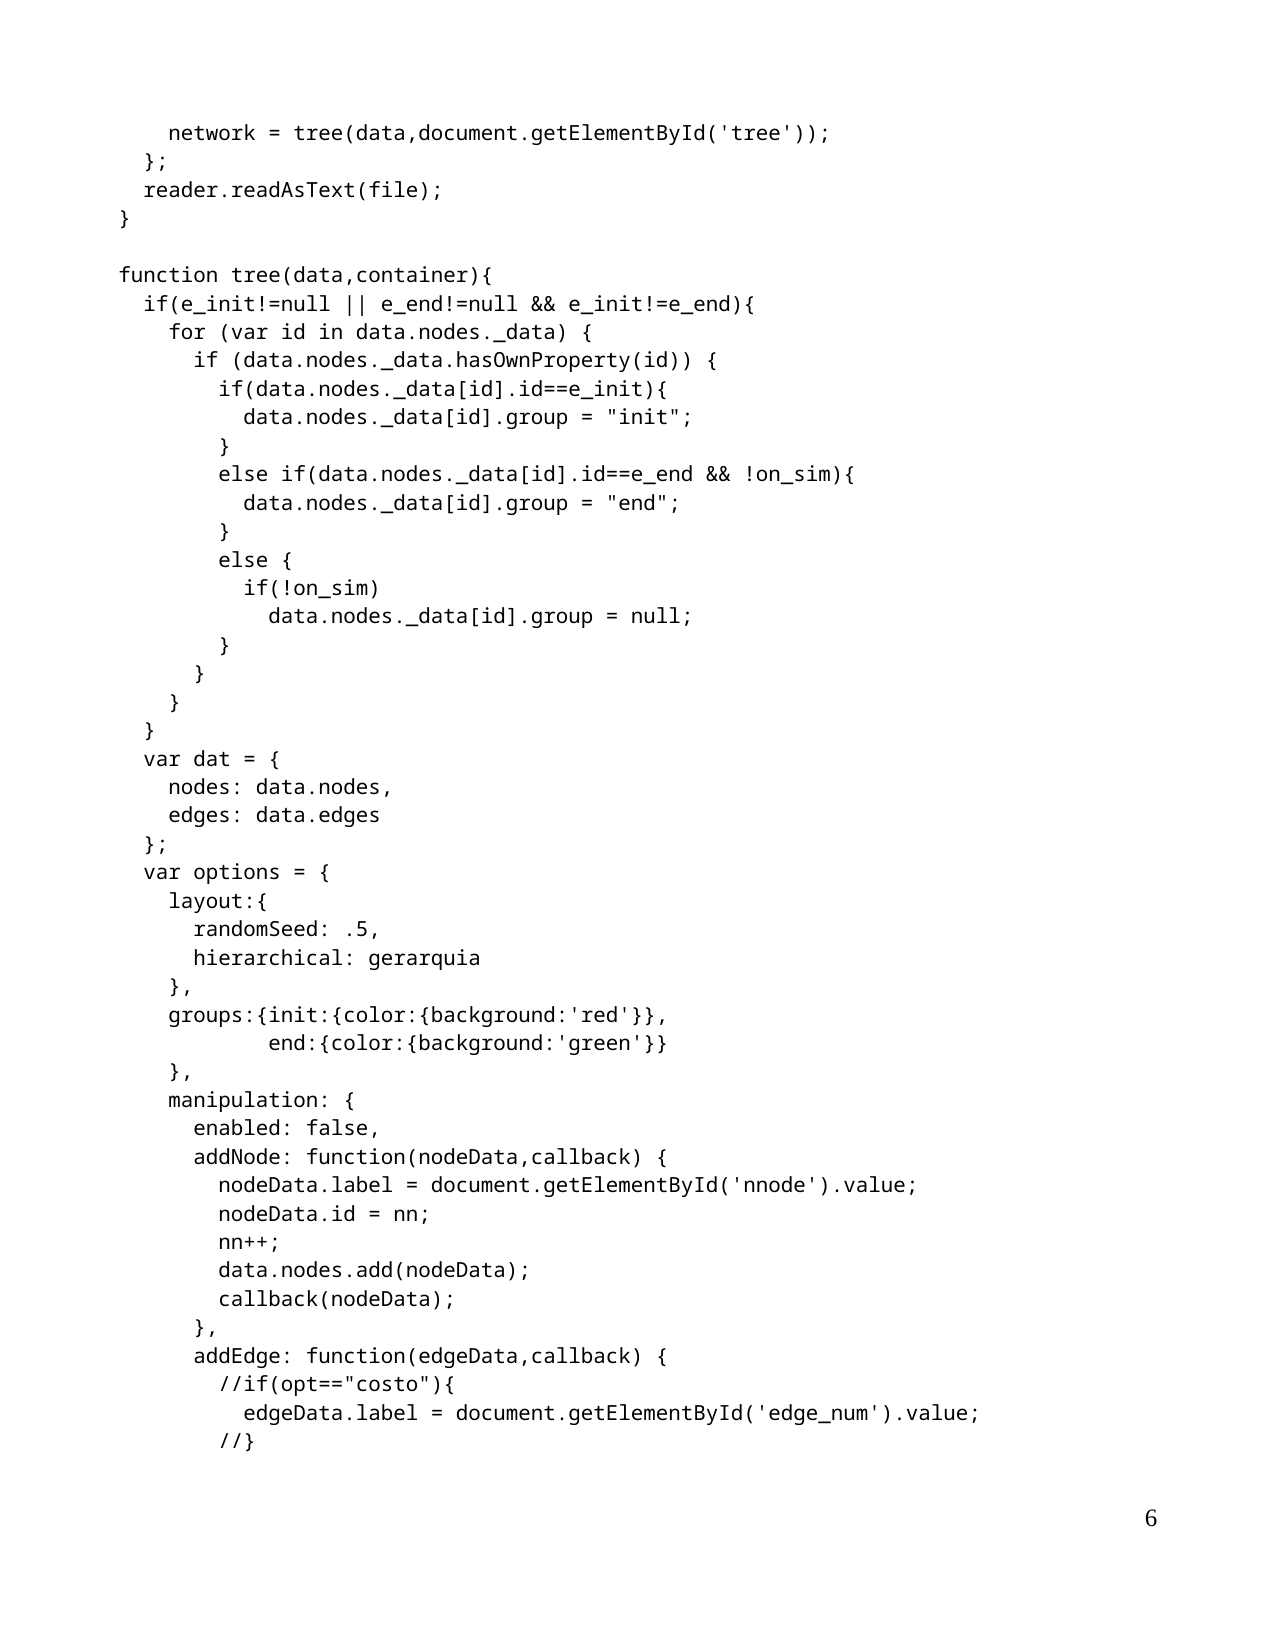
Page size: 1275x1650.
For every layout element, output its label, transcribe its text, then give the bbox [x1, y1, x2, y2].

text function tree(data,container){ [118, 260, 1157, 289]
text var dat = { [118, 744, 1157, 772]
text edgeData.label = document.getElementById('edge_num').value; [118, 1398, 1157, 1426]
text nodeData.label = document.getElementById('nnode').value; [118, 1170, 1157, 1199]
text var options = { [118, 857, 1157, 886]
text //if(opt=="costo"){ [118, 1369, 1157, 1398]
text enabled: false, [118, 1113, 1157, 1142]
text data.nodes._data[id].group = null; [118, 602, 1157, 630]
text network = tree(data,document.getElementById('tree')); [118, 118, 1157, 147]
text }, [118, 1312, 1157, 1341]
text callback(nodeData); [118, 1284, 1157, 1312]
text manipulation: { [118, 1085, 1157, 1113]
text addNode: function(nodeData,callback) { [118, 1142, 1157, 1170]
text hierarchical: gerarquia [118, 943, 1157, 971]
text end:{color:{background:'green'}} [118, 1028, 1157, 1057]
text randomSeed: .5, [118, 914, 1157, 943]
text if (data.nodes._data.hasOwnProperty(id)) { [118, 346, 1157, 374]
text }, [118, 1057, 1157, 1085]
text data.nodes.add(nodeData); [118, 1256, 1157, 1284]
text } [118, 516, 1157, 545]
text } [118, 431, 1157, 459]
text nodes: data.nodes, [118, 772, 1157, 801]
text } [118, 715, 1157, 744]
text addEdge: function(edgeData,callback) { [118, 1341, 1157, 1369]
text nn++; [118, 1227, 1157, 1256]
text data.nodes._data[id].group = "init"; [118, 402, 1157, 431]
text edges: data.edges [118, 801, 1157, 829]
text else if(data.nodes._data[id].id==e_end && !on_sim){ [118, 459, 1157, 488]
text } [118, 687, 1157, 715]
text if(data.nodes._data[id].id==e_init){ [118, 374, 1157, 402]
text } [118, 203, 1157, 232]
text reader.readAsText(file); [118, 175, 1157, 203]
text data.nodes._data[id].group = "end"; [118, 488, 1157, 516]
text }; [118, 147, 1157, 175]
text for (var id in data.nodes._data) { [118, 317, 1157, 346]
text else { [118, 545, 1157, 573]
text }; [118, 829, 1157, 857]
text if(e_init!=null || e_end!=null && e_init!=e_end){ [118, 289, 1157, 317]
text layout:{ [118, 886, 1157, 914]
text if(!on_sim) [118, 573, 1157, 602]
text } [118, 630, 1157, 658]
text nodeData.id = nn; [118, 1199, 1157, 1227]
text groups:{init:{color:{background:'red'}}, [118, 1000, 1157, 1028]
text }, [118, 971, 1157, 1000]
text //} [118, 1426, 1157, 1455]
text } [118, 658, 1157, 687]
